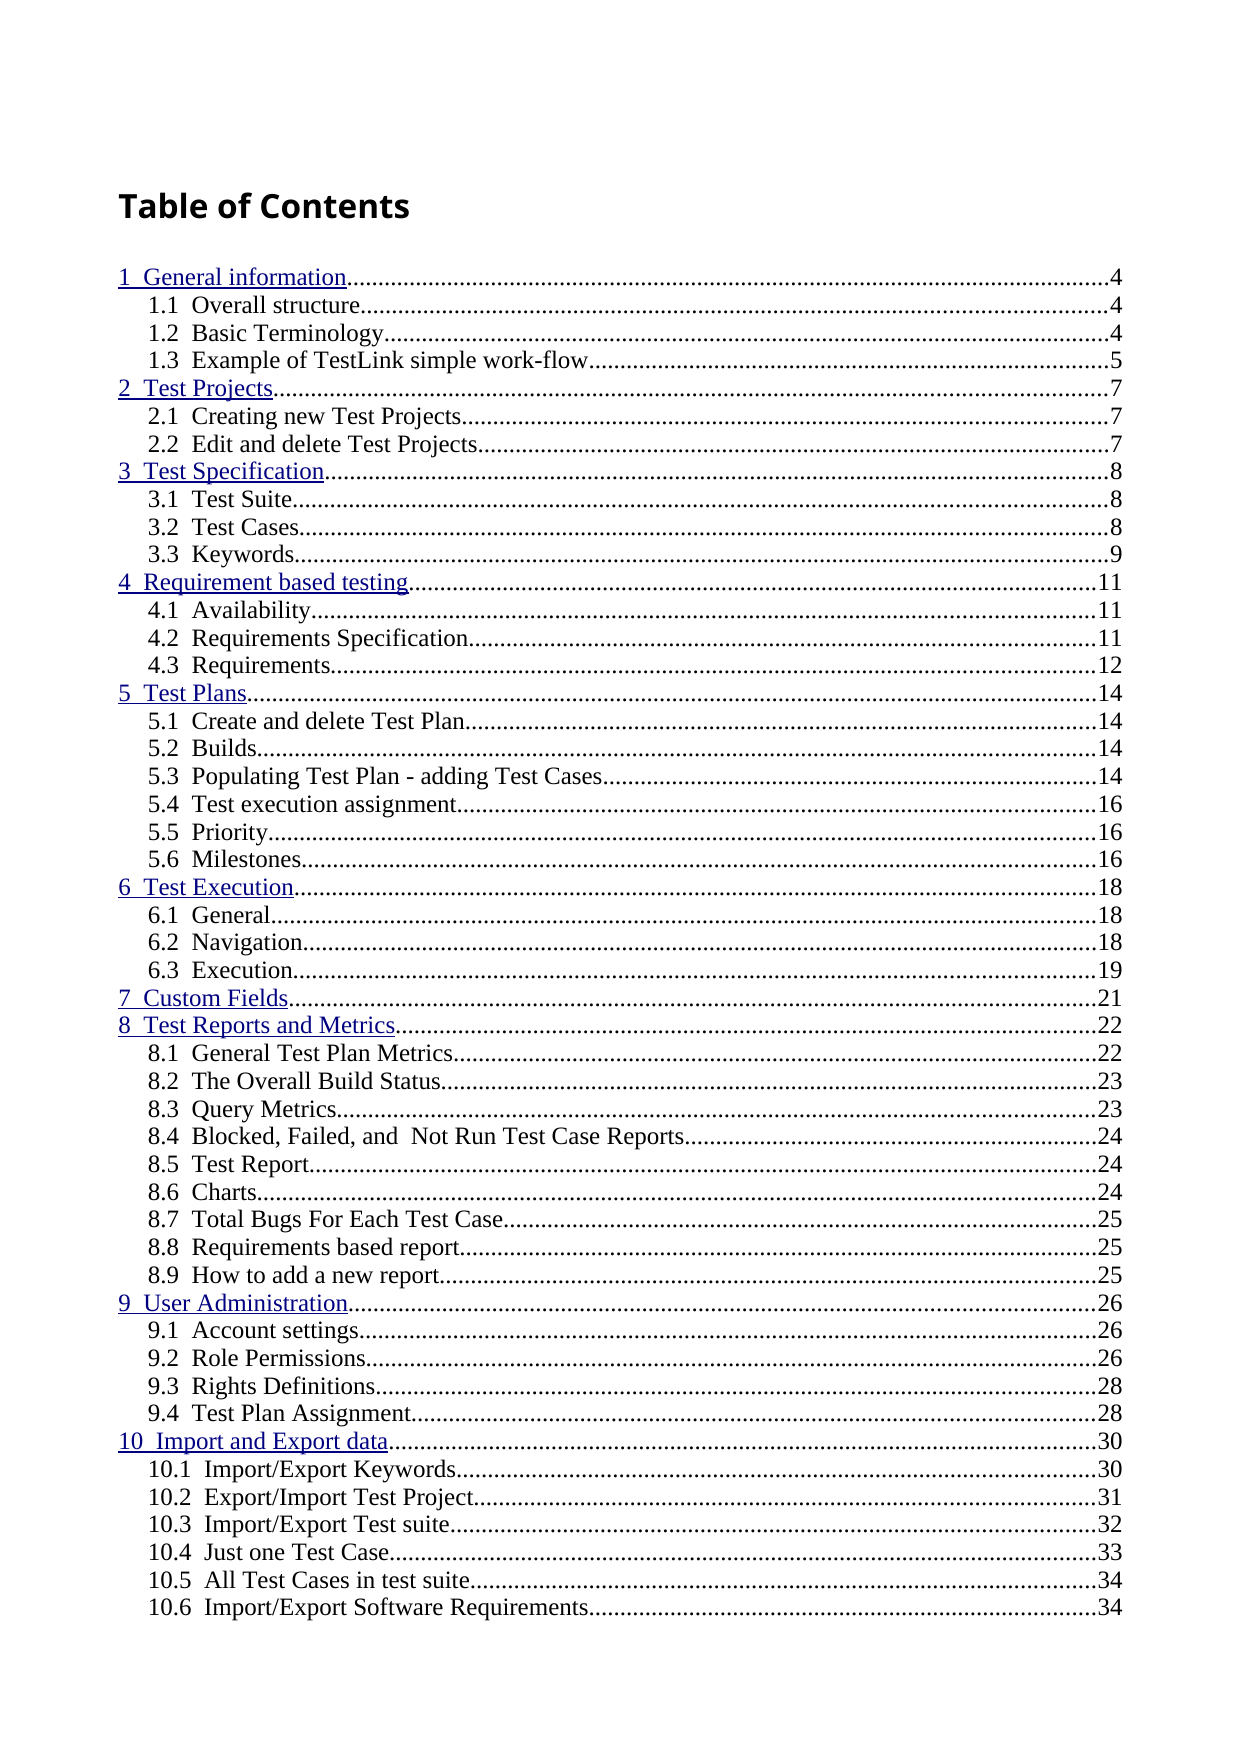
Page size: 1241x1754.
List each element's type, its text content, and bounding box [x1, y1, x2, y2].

text 5.2 Builds 14 [148, 734, 1122, 762]
text 3 Test Specification 8 [118, 457, 1122, 485]
text 8.3 Query Metrics 23 [148, 1095, 1122, 1122]
text 6 Test Execution 18 [118, 873, 1122, 901]
subtitle Table of Contents [118, 183, 1122, 228]
text 10.6 Import/Export Software Requirements 34 [148, 1593, 1122, 1621]
text 7 Custom Fields 21 [118, 984, 1122, 1012]
text 8.1 General Test Plan Metrics 22 [148, 1039, 1122, 1067]
text 10.1 Import/Export Keywords 30 [148, 1455, 1122, 1483]
text 10.5 All Test Cases in test suite 34 [148, 1566, 1122, 1593]
text 9.1 Account settings 26 [148, 1316, 1122, 1344]
text 5.1 Create and delete Test Plan 14 [148, 707, 1122, 734]
text 8.9 How to add a new report 25 [148, 1261, 1122, 1289]
text 8.2 The Overall Build Status 23 [148, 1067, 1122, 1095]
text 9 User Administration 26 [118, 1289, 1122, 1316]
text 9.3 Rights Definitions 28 [148, 1372, 1122, 1399]
text 8.7 Total Bugs For Each Test Case 25 [148, 1206, 1122, 1233]
text 5.3 Populating Test Plan - adding Test Cases 14 [148, 762, 1122, 790]
text 3.1 Test Suite 8 [148, 485, 1122, 513]
text 3.2 Test Cases 8 [148, 513, 1122, 541]
text 6.2 Navigation 18 [148, 928, 1122, 956]
text 9.2 Role Permissions 26 [148, 1344, 1122, 1372]
text 4.3 Requirements 12 [148, 651, 1122, 679]
text 5.4 Test execution assignment 16 [148, 790, 1122, 818]
text 5.5 Priority 16 [148, 818, 1122, 845]
text 8.4 Blocked, Failed, and Not Run Test Case Reports 24 [148, 1122, 1122, 1150]
text 4 Requirement based testing 11 [118, 568, 1122, 596]
text 2.2 Edit and delete Test Projects 7 [148, 430, 1122, 457]
text 1.3 Example of TestLink simple work-flow 5 [148, 347, 1122, 374]
text 10.2 Export/Import Test Project 31 [148, 1483, 1122, 1510]
text 1 General information 4 [118, 263, 1122, 291]
text 8.6 Charts 24 [148, 1178, 1122, 1206]
text 5 Test Plans 14 [118, 679, 1122, 707]
text 6.3 Execution 19 [148, 956, 1122, 984]
text 2.1 Creating new Test Projects 7 [148, 402, 1122, 430]
text 9.4 Test Plan Assignment 28 [148, 1399, 1122, 1427]
text 3.3 Keywords 9 [148, 541, 1122, 568]
text 8.8 Requirements based report 25 [148, 1233, 1122, 1261]
text 10.3 Import/Export Test suite 32 [148, 1510, 1122, 1538]
text 6.1 General 18 [148, 901, 1122, 928]
text 2 Test Projects 7 [118, 374, 1122, 402]
text 8.5 Test Report 24 [148, 1150, 1122, 1178]
text 5.6 Milestones 16 [148, 845, 1122, 873]
text 10.4 Just one Test Case 33 [148, 1538, 1122, 1566]
text 10 Import and Export data 30 [118, 1427, 1122, 1455]
text 8 Test Reports and Metrics 22 [118, 1012, 1122, 1039]
text 4.2 Requirements Specification 11 [148, 624, 1122, 651]
text 1.1 Overall structure 4 [148, 291, 1122, 319]
text 1.2 Basic Terminology 4 [148, 319, 1122, 347]
text 4.1 Availability 11 [148, 596, 1122, 624]
